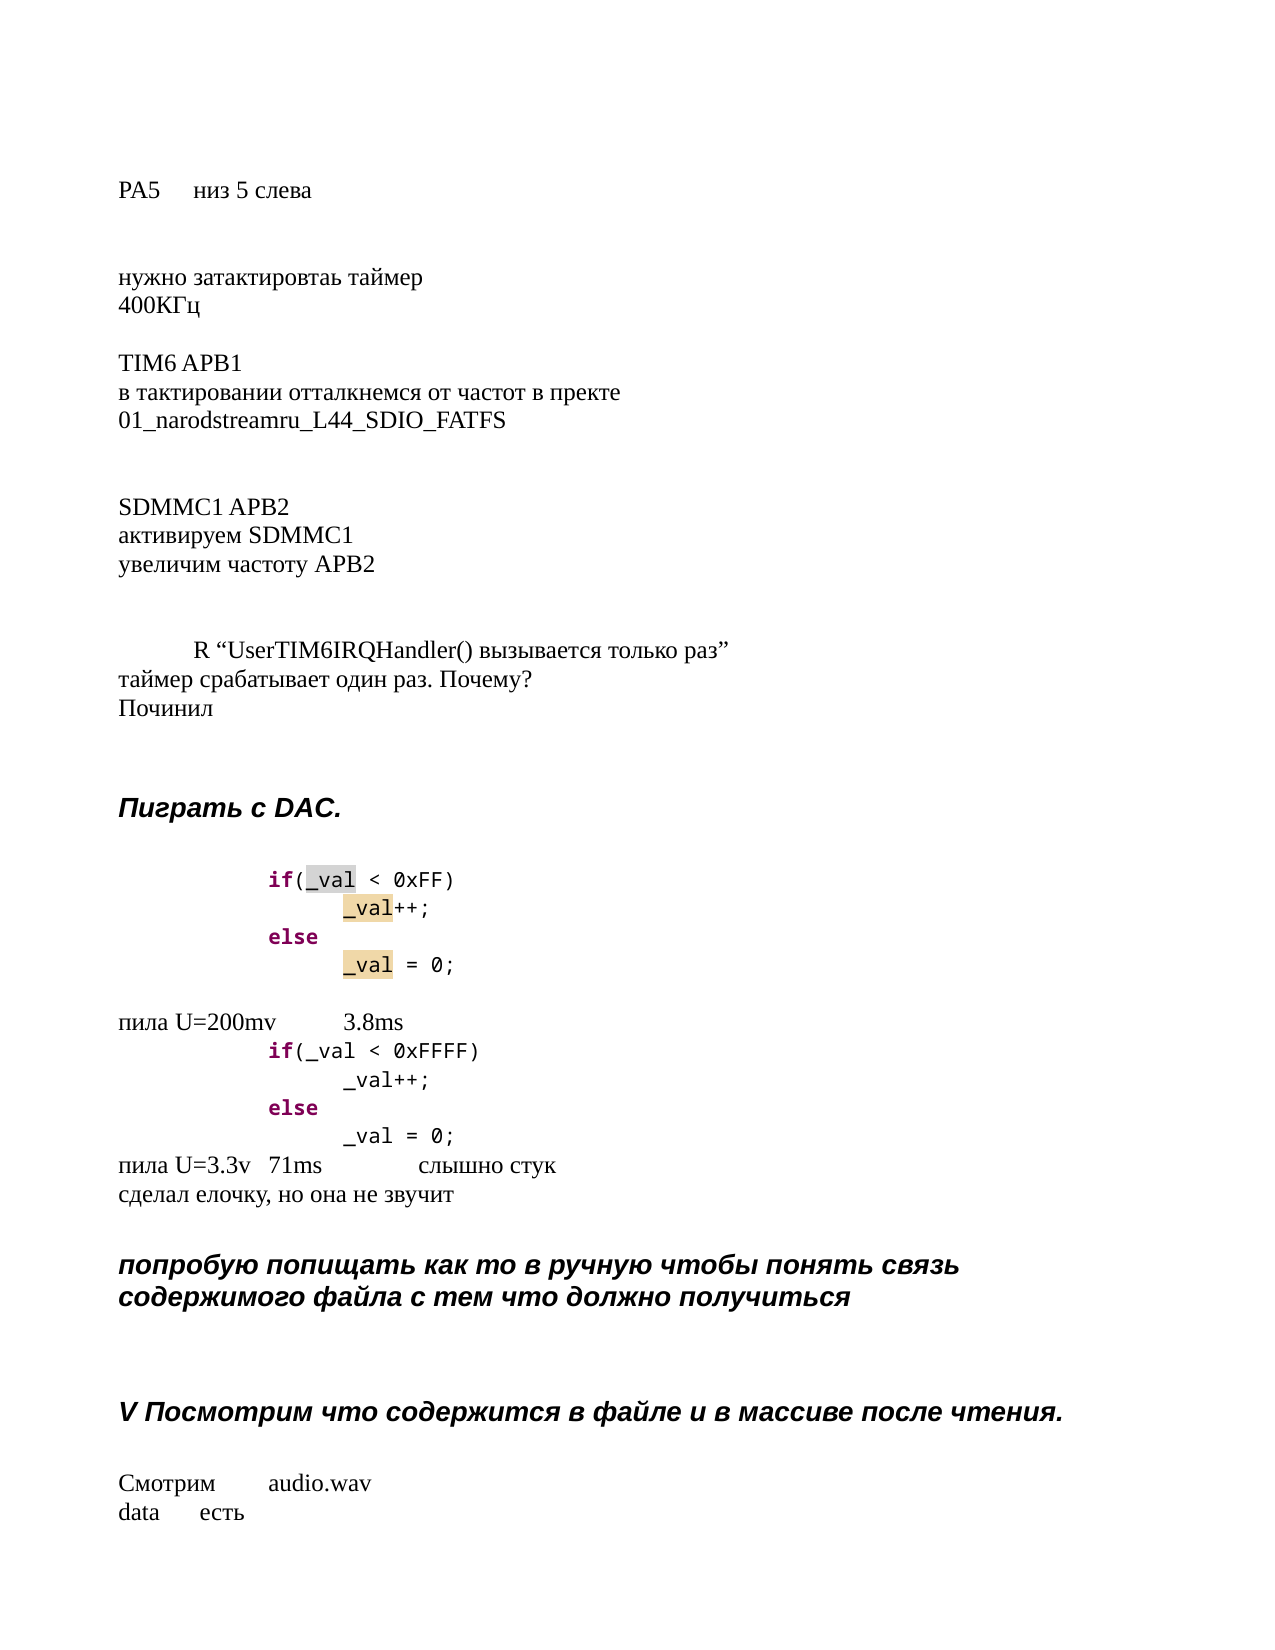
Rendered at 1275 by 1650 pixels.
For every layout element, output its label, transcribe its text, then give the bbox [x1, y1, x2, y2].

text if(_val < 0xFFFF) [118, 1036, 1157, 1065]
text 01_narodstreamru_L44_SDIO_FATFS [118, 406, 1157, 434]
text пила U=200mv 3.8ms [118, 1007, 1157, 1036]
text else [118, 1093, 1157, 1122]
text _val = 0; [118, 950, 1157, 979]
text PA5 низ 5 слева [118, 176, 1157, 204]
text R “UserTIM6IRQHandler() вызывается только раз” [118, 636, 1157, 664]
text Смотрим audio.wav [118, 1468, 1157, 1497]
text if(_val < 0xFF) [118, 865, 1157, 893]
text else [118, 922, 1157, 950]
subtitle попробую попищать как то в ручную чтобы понять связь содержимого файла с тем что должно получиться [118, 1249, 1157, 1312]
text увеличим частоту APB2 [118, 549, 1157, 578]
subtitle V Посмотрим что содержится в файле и в массиве после чтения. [118, 1395, 1157, 1427]
text нужно затактировтаь таймер [118, 262, 1157, 291]
text _val++; [118, 1065, 1157, 1093]
subtitle Пиграть с DAC. [118, 792, 1157, 824]
text 400КГц [118, 291, 1157, 319]
text активируем SDMMC1 [118, 521, 1157, 549]
text таймер срабатывает один раз. Почему? [118, 664, 1157, 693]
text SDMMC1 APB2 [118, 492, 1157, 521]
text TIM6 APB1 [118, 348, 1157, 377]
text _val++; [118, 893, 1157, 922]
text Починил [118, 693, 1157, 722]
text data есть [118, 1497, 1157, 1526]
text пила U=3.3v 71ms слышно стук [118, 1150, 1157, 1179]
text _val = 0; [118, 1122, 1157, 1150]
text в тактировании отталкнемся от частот в пректе [118, 377, 1157, 406]
text сделал елочку, но она не звучит [118, 1179, 1157, 1207]
